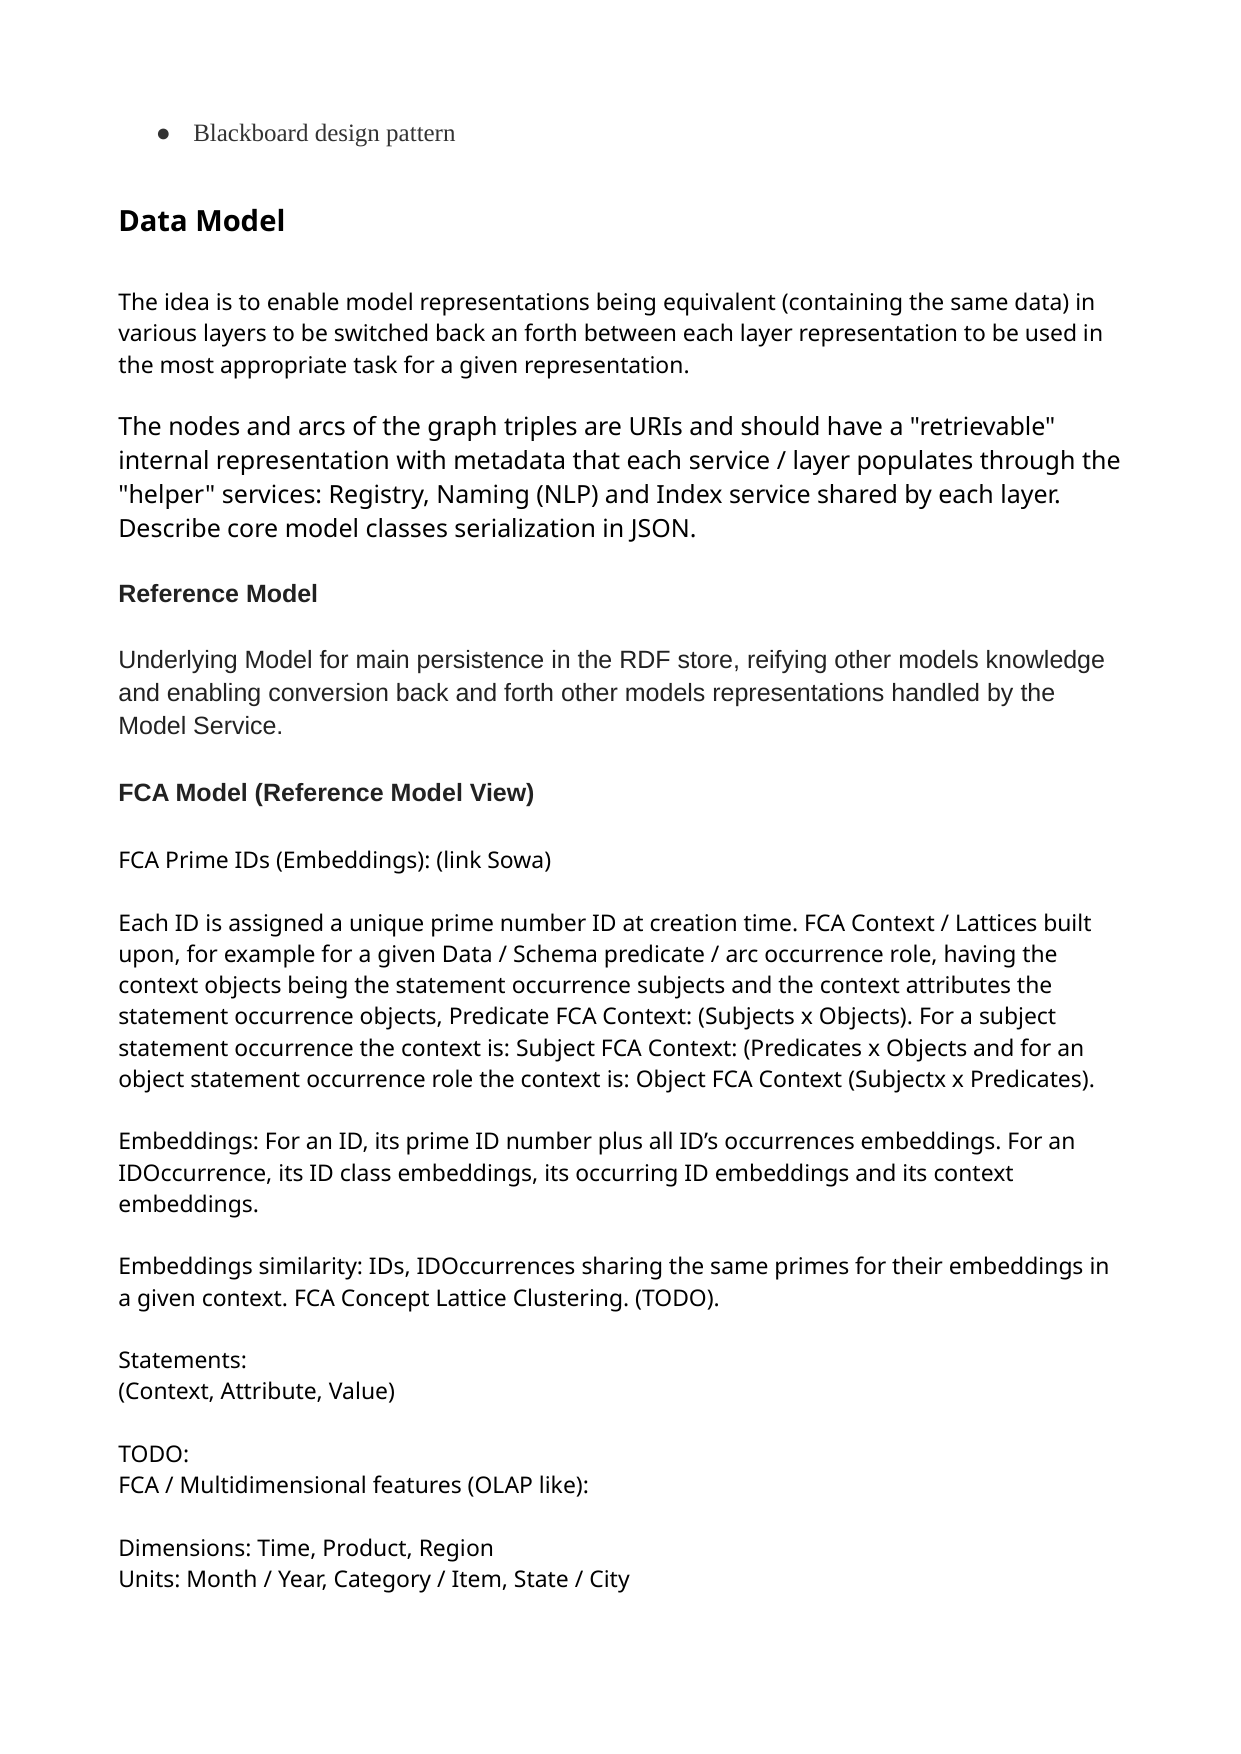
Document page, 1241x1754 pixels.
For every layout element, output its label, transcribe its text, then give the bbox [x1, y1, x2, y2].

text FCA Prime IDs (Embeddings): (link Sowa) [118, 844, 1122, 875]
text Underlying Model for main persistence in the RDF store, reifying other models knowledge and enabling conversion back and forth other models representations handled by the Model Service. [118, 645, 1122, 740]
text The nodes and arcs of the graph triples are URIs and should have a "retrievable" internal representation with metadata that each service / layer populates through the "helper" services: Registry, Naming (NLP) and Index service shared by each layer. Describe core model classes serialization in JSON. [118, 408, 1122, 545]
text Embeddings: For an ID, its prime ID number plus all ID’s occurrences embeddings. For an IDOccurrence, its ID class embeddings, its occurring ID embeddings and its context embeddings. [118, 1125, 1122, 1219]
text Statements: [118, 1344, 1122, 1375]
text (Context, Attribute, Value) [118, 1375, 1122, 1407]
text FCA Model (Reference Model View) [118, 778, 1122, 807]
text Each ID is assigned a unique prime number ID at creation time. FCA Context / Lattices built upon, for example for a given Data / Schema predicate / arc occurrence role, having the context objects being the statement occurrence subjects and the context attributes the statement occurrence objects, Predicate FCA Context: (Subjects x Objects). For a subject statement occurrence the context is: Subject FCA Context: (Predicates x Objects and for an object statement occurrence role the context is: Object FCA Context (Subjectx x Predicates). [118, 907, 1122, 1094]
text Units: Month / Year, Category / Item, State / City [118, 1563, 1122, 1594]
text FCA / Multidimensional features (OLAP like): [118, 1469, 1122, 1500]
text TODO: [118, 1438, 1122, 1469]
text The idea is to enable model representations being equivalent (containing the same data) in various layers to be switched back an forth between each layer representation to be used in the most appropriate task for a given representation. [118, 286, 1122, 380]
subtitle Data Model [118, 200, 1122, 239]
text Dimensions: Time, Product, Region [118, 1532, 1122, 1563]
list Blackboard design pattern [156, 118, 1122, 147]
text Embeddings similarity: IDs, IDOccurrences sharing the same primes for their embeddings in a given context. FCA Concept Lattice Clustering. (TODO). [118, 1250, 1122, 1313]
text Reference Model [118, 579, 1122, 608]
